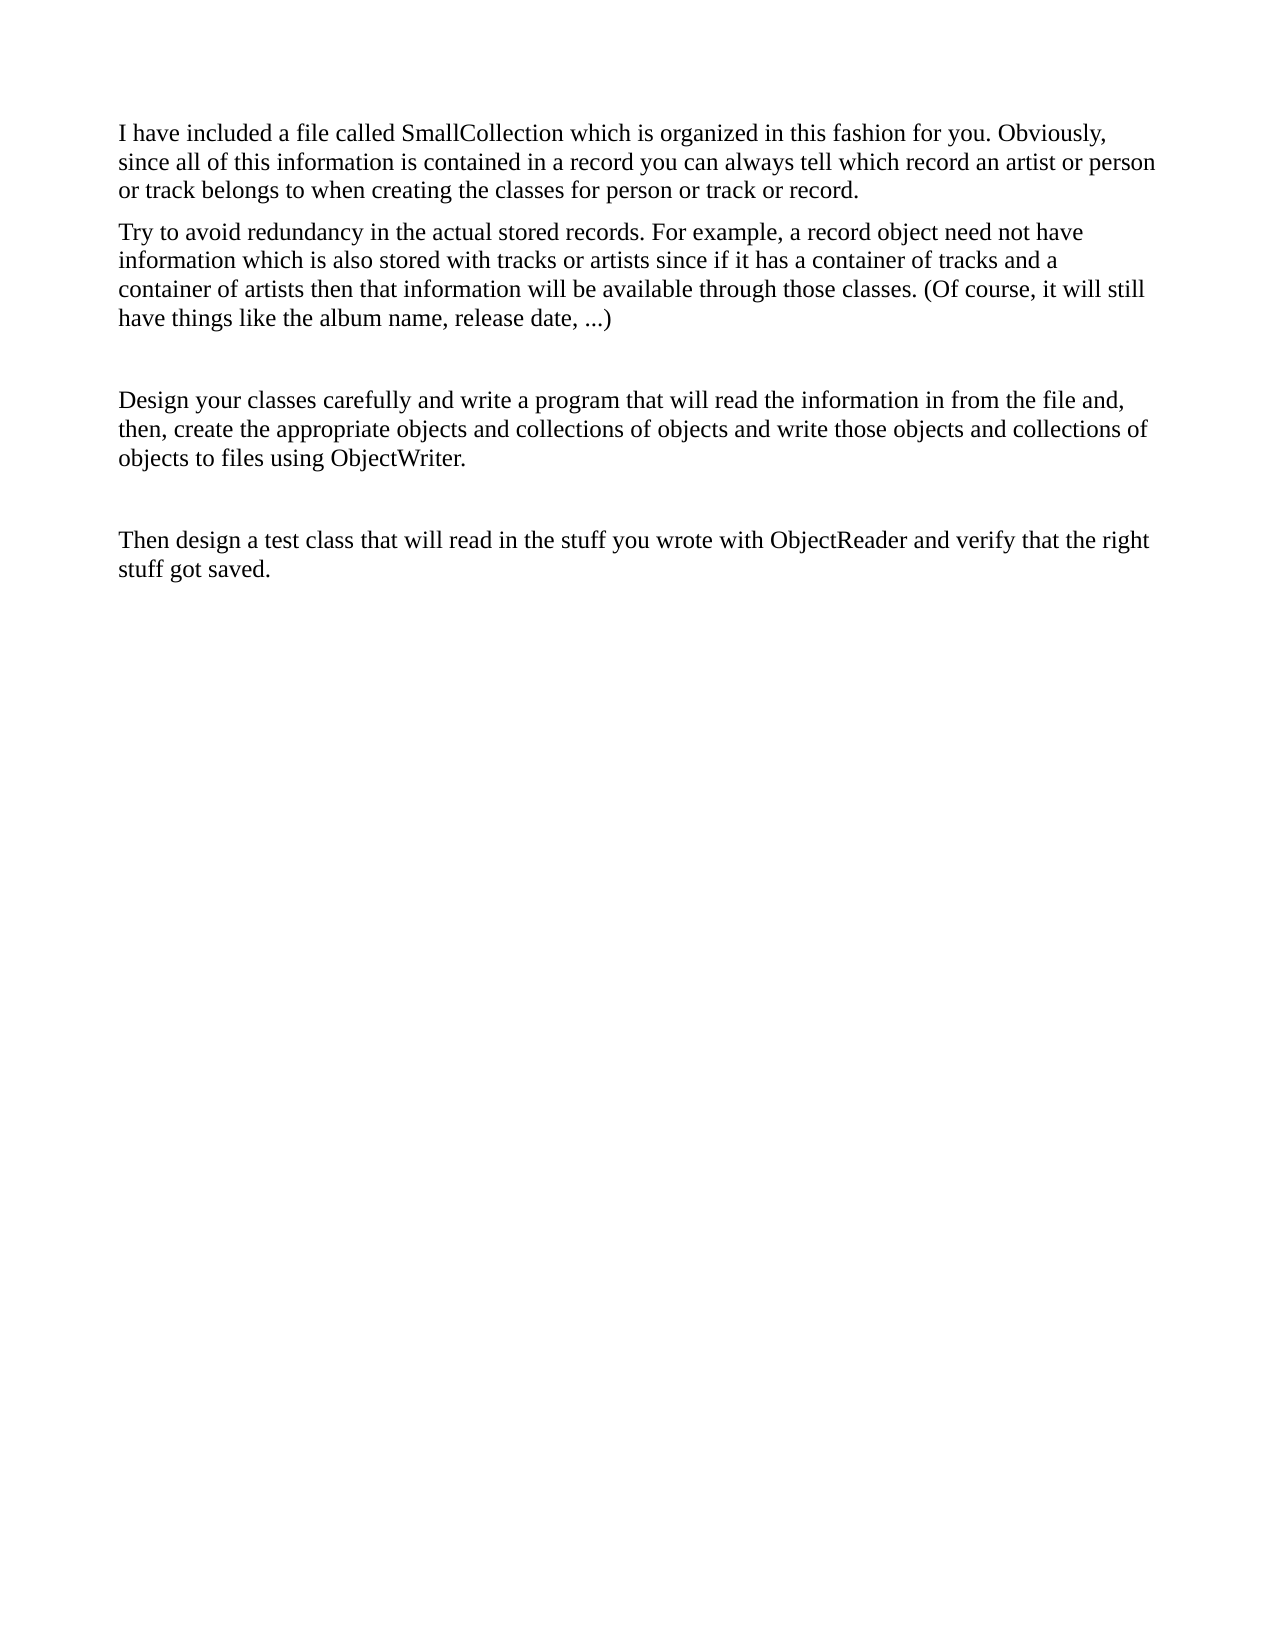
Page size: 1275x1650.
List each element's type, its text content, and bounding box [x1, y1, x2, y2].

text Then design a test class that will read in the stuff you wrote with ObjectReader and verify that the right stuff got saved. [118, 526, 1157, 583]
text Design your classes carefully and write a program that will read the information in from the file and, then, create the appropriate objects and collections of objects and write those objects and collections of objects to files using ObjectWriter. [118, 386, 1157, 472]
text Try to avoid redundancy in the actual stored records. For example, a record object need not have information which is also stored with tracks or artists since if it has a container of tracks and a container of artists then that information will be available through those classes. (Of course, it will still have things like the album name, release date, ...) [118, 217, 1157, 332]
text I have included a file called SmallCollection which is organized in this fashion for you. Obviously, since all of this information is contained in a record you can always tell which record an artist or person or track belongs to when creating the classes for person or track or record. [118, 118, 1157, 204]
